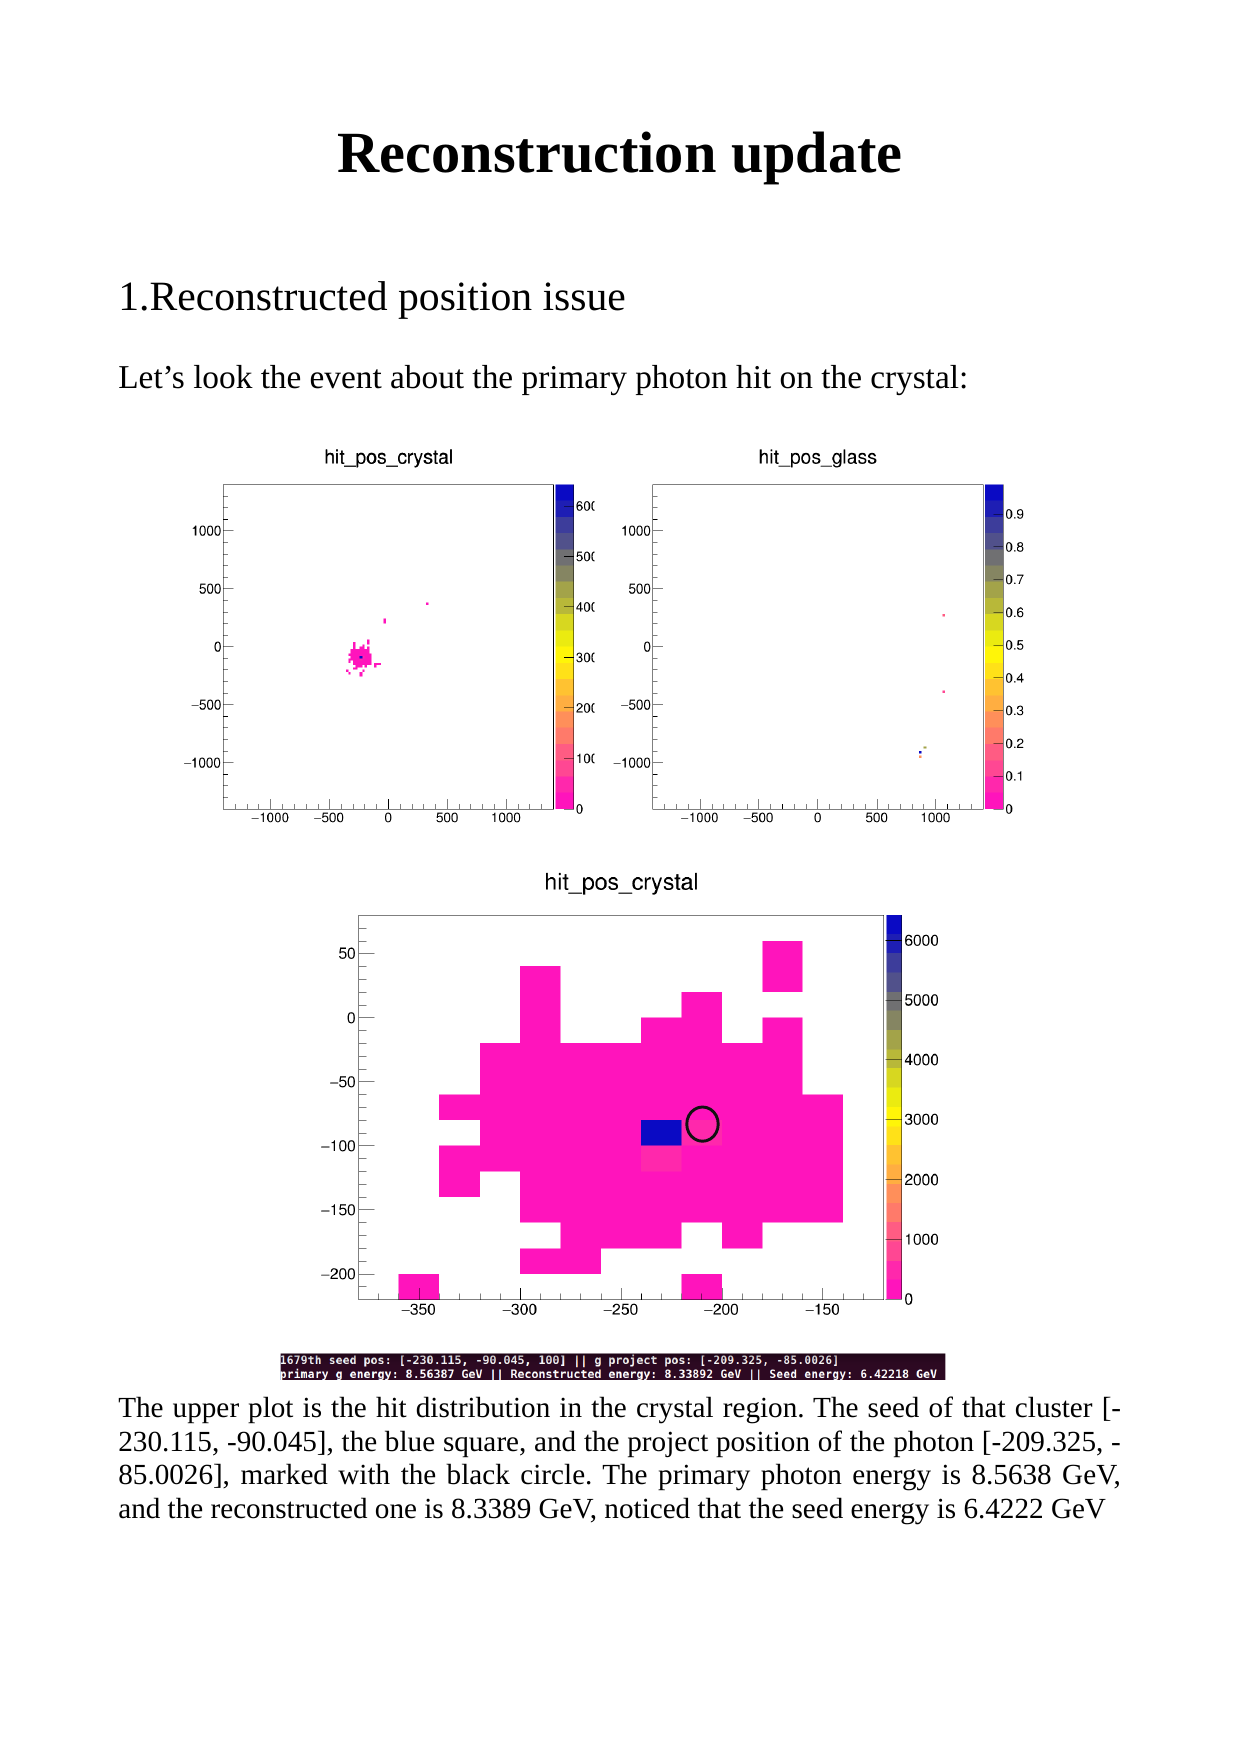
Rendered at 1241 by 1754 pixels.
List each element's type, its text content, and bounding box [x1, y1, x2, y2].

picture [175, 440, 1033, 854]
text Let’s look the event about the primary photon hit on the crystal: [118, 358, 1122, 396]
text The upper plot is the hit distribution in the crystal region. The seed of that cluster [-230.115, -90.045], the blue square, and the project position of the photon [-209.325, -85.0026], marked with the black circle. The primary photon energy is 8.5638 GeV, and the reconstructed one is 8.3389 GeV, noticed that the seed energy is 6.4222 GeV [118, 1390, 1122, 1524]
text 1.Reconstructed position issue [118, 271, 1122, 319]
picture [280, 863, 946, 1380]
text Reconstruction update [118, 118, 1122, 185]
